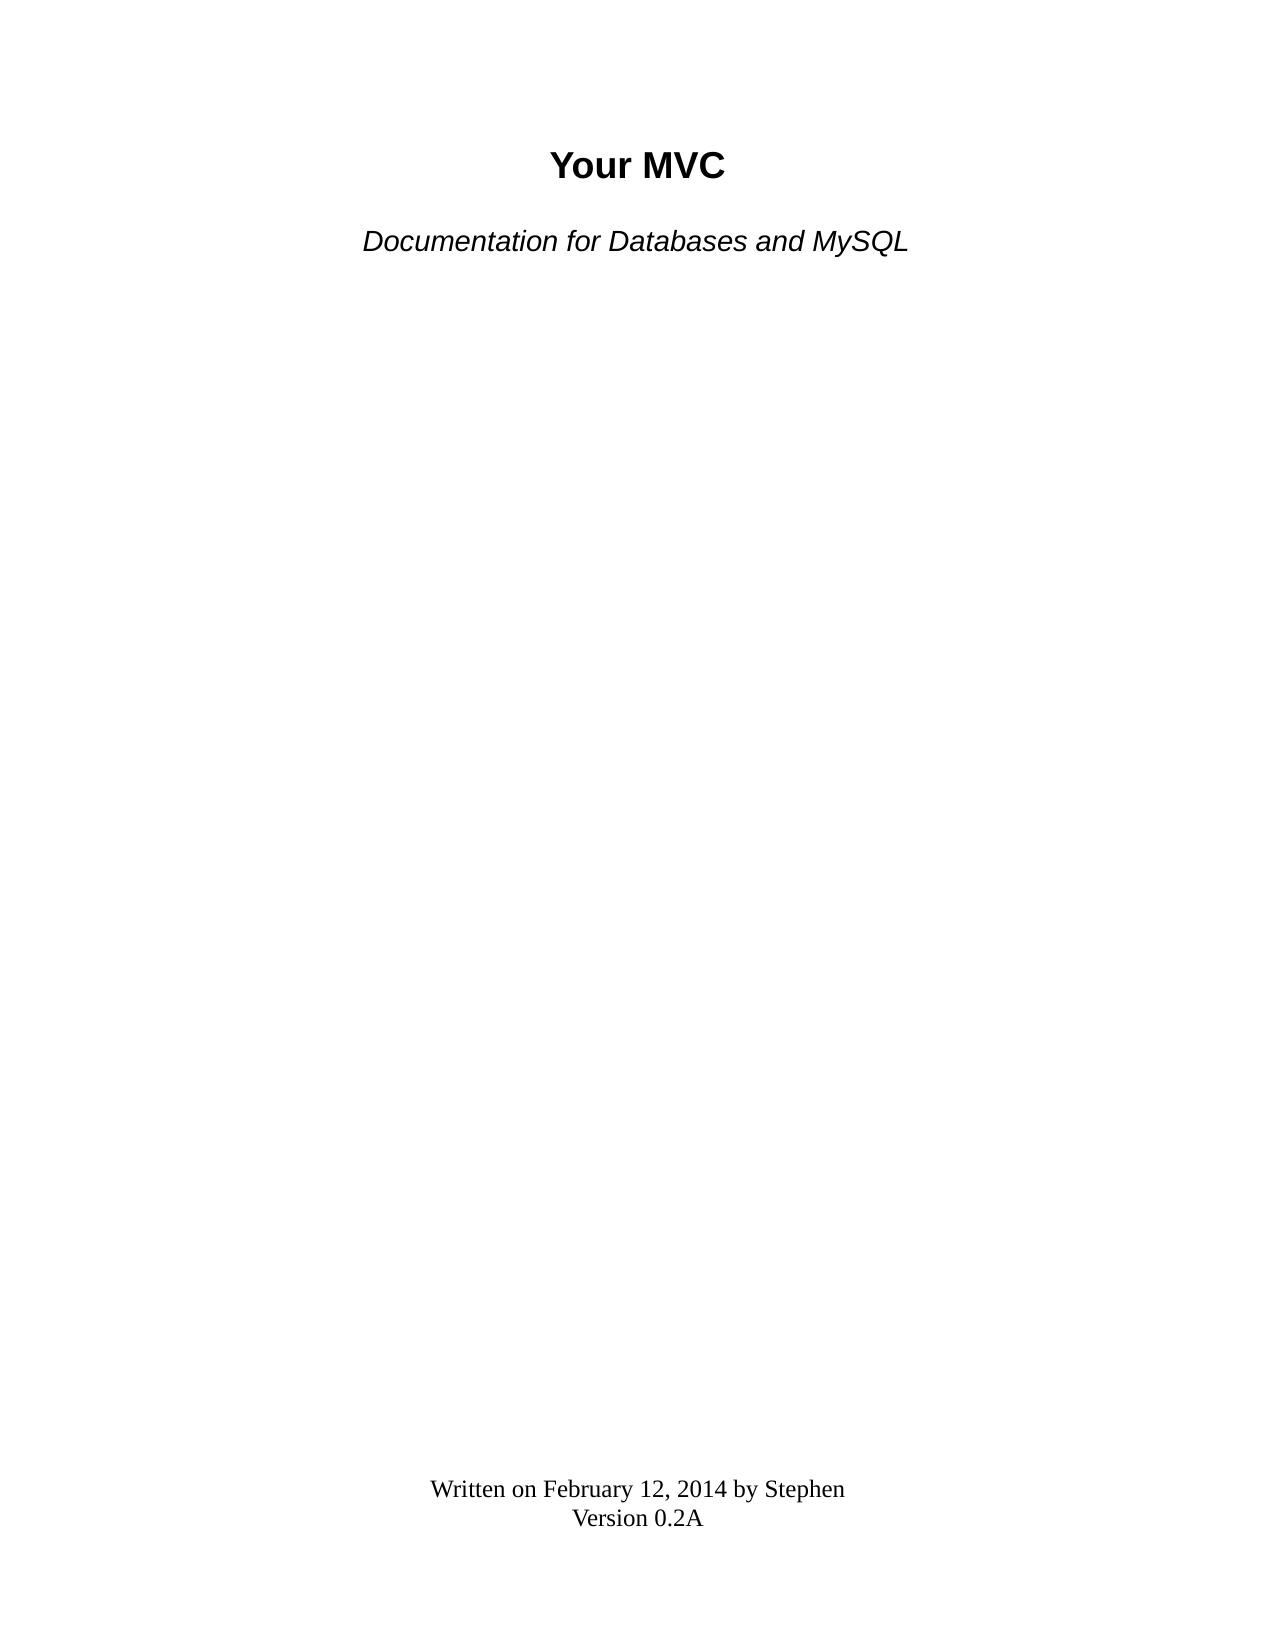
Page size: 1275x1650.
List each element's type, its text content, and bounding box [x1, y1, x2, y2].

title Your MVC [118, 143, 1157, 186]
subtitle Documentation for Databases and MySQL [118, 224, 1157, 257]
